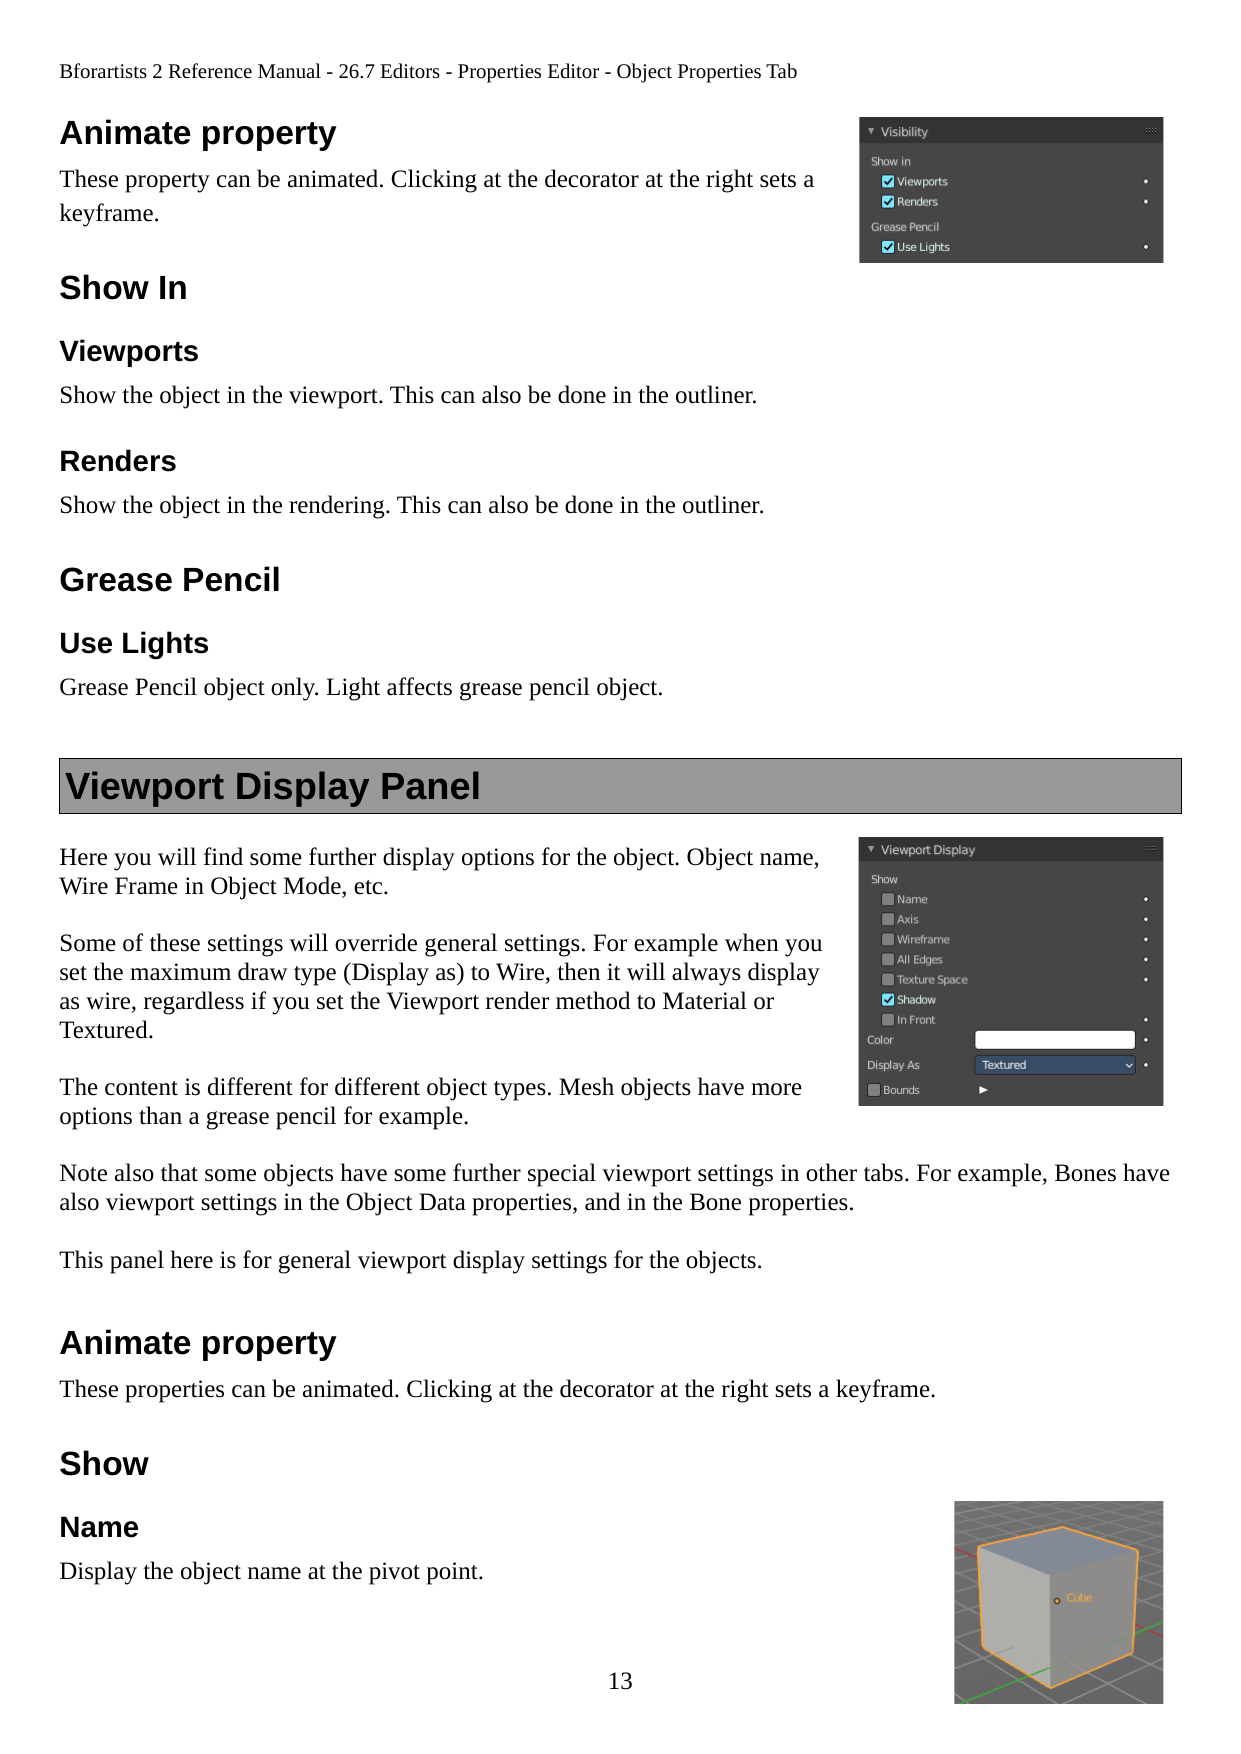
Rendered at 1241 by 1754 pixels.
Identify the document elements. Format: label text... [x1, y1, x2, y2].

text Display the object name at the pivot point. [59, 1556, 954, 1585]
subtitle Grease Pencil [59, 560, 1181, 598]
text Note also that some objects have some further special viewport settings in other tabs. For example, Bones have also viewport settings in the Object Data properties, and in the Bone properties. [59, 1158, 1181, 1216]
subtitle Show [59, 1444, 1181, 1483]
subtitle Use Lights [59, 626, 1181, 659]
subtitle Renders [59, 444, 1181, 477]
text These properties can be animated. Clicking at the decorator at the right sets a keyframe. [59, 1374, 1181, 1403]
picture [859, 117, 1164, 263]
text The content is different for different object types. Mesh objects have more options than a grease pencil for example. [59, 1072, 1181, 1130]
text Show the object in the viewport. This can also be done in the outliner. [59, 380, 1181, 409]
picture [954, 1501, 1164, 1704]
text Show the object in the rendering. This can also be done in the outliner. [59, 490, 1181, 519]
subtitle Animate property [59, 1323, 1181, 1362]
text Some of these settings will override general settings. For example when you set the maximum draw type (Display as) to Wire, then it will always display as wire, regardless if you set the Viewport render method to Material or Textured. [59, 928, 858, 1043]
table_header Viewport Display Panel [60, 759, 1181, 813]
text This panel here is for general viewport display settings for the objects. [59, 1245, 1181, 1273]
subtitle Animate property [59, 113, 1181, 151]
subtitle [1164, 1510, 1181, 1543]
picture [858, 837, 1164, 1106]
text These property can be animated. Clicking at the decorator at the right sets a keyframe. [59, 164, 859, 227]
subtitle Name [59, 1510, 954, 1543]
text Grease Pencil object only. Light affects grease pencil object. [59, 672, 1181, 701]
subtitle Show In [59, 268, 1181, 307]
text Here you will find some further display options for the object. Object name, Wire Frame in Object Mode, etc. [59, 842, 858, 900]
subtitle Viewports [59, 334, 1181, 368]
